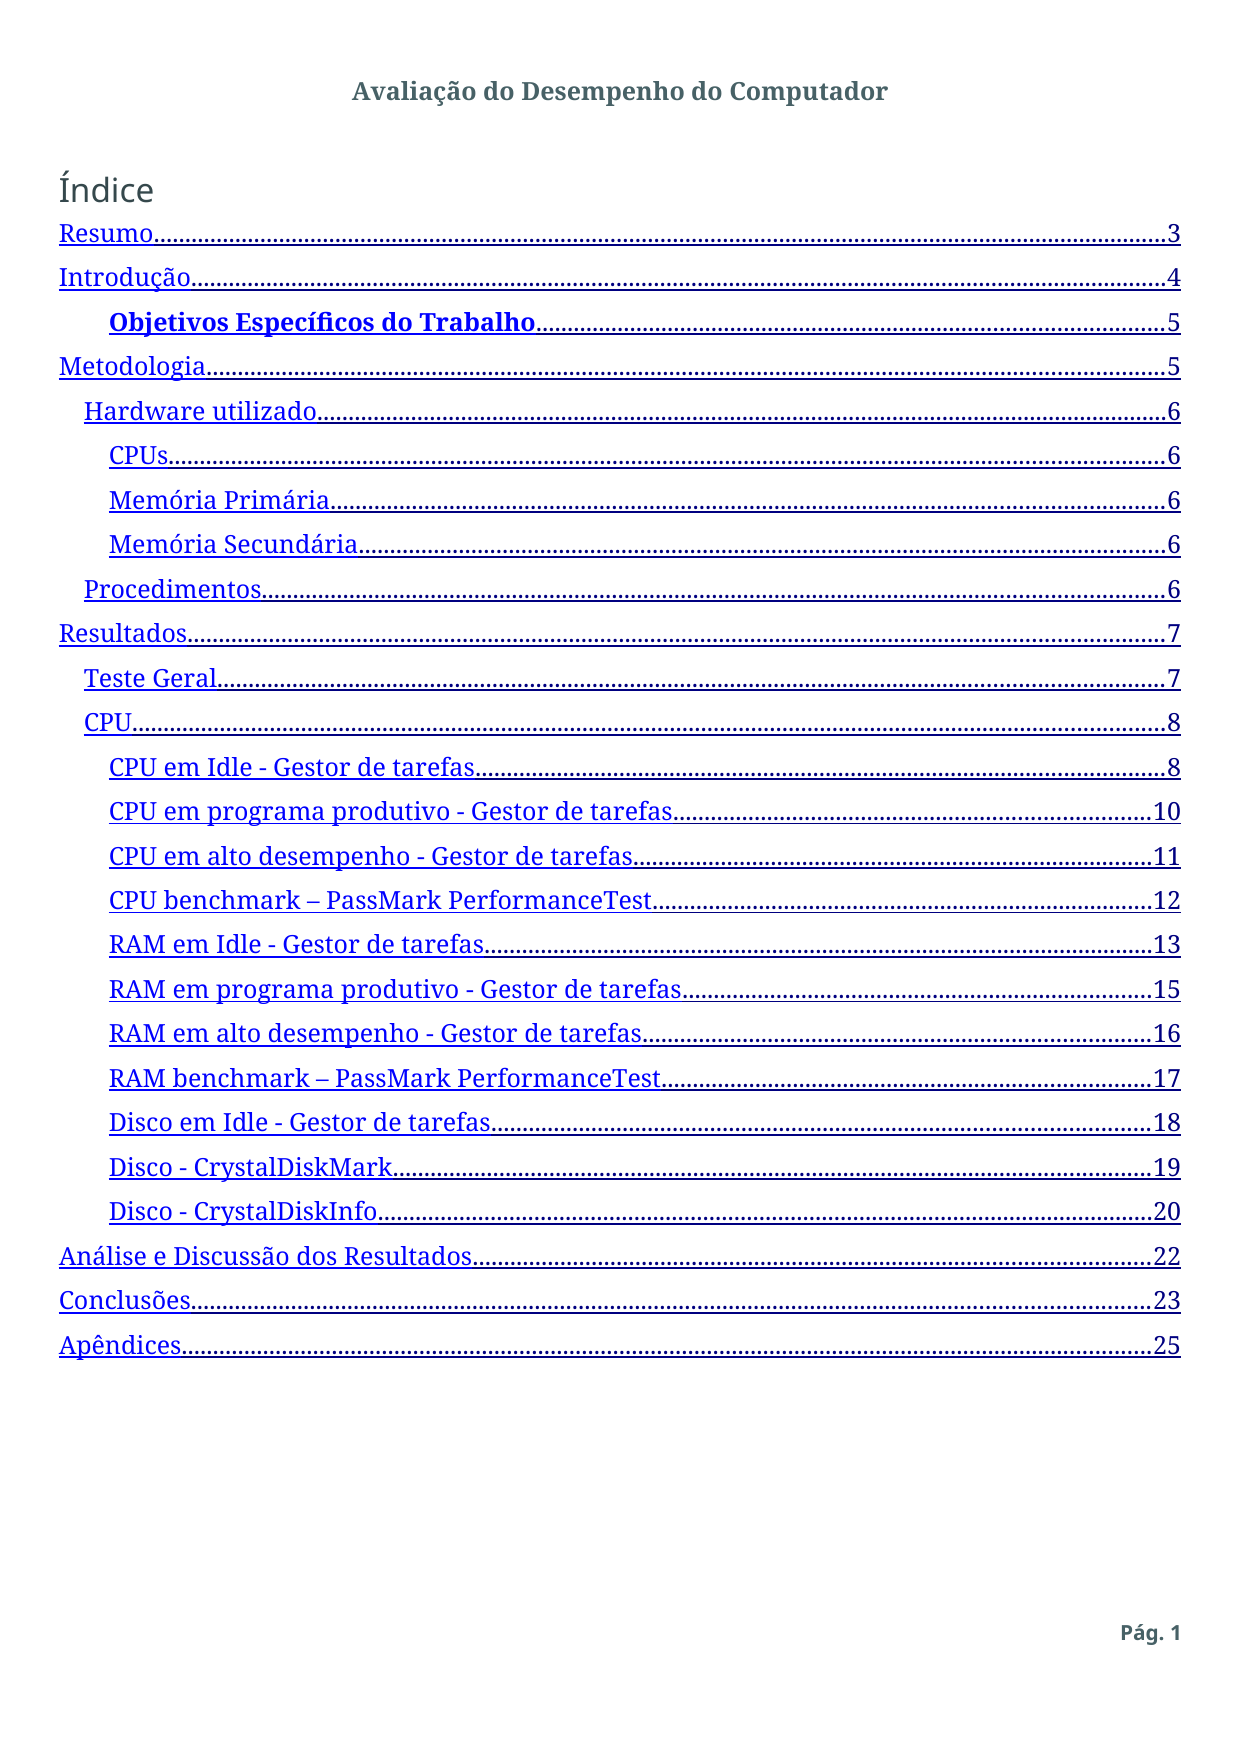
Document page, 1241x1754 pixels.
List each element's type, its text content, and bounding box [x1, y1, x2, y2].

text Introdução 4 [58, 260, 1182, 294]
text Memória Secundária 6 [108, 527, 1182, 561]
text Teste Geral 7 [83, 660, 1182, 694]
text Índice [58, 167, 1182, 212]
text RAM em Idle - Gestor de tarefas 13 [108, 927, 1182, 961]
text Disco em Idle - Gestor de tarefas 18 [108, 1105, 1182, 1139]
text CPU benchmark – PassMark PerformanceTest 12 [108, 883, 1182, 917]
text RAM em alto desempenho - Gestor de tarefas 16 [108, 1016, 1182, 1050]
text CPU 8 [83, 705, 1182, 739]
text RAM em programa produtivo - Gestor de tarefas 15 [108, 972, 1182, 1006]
text CPU em alto desempenho - Gestor de tarefas 11 [108, 838, 1182, 872]
text Resultados 7 [58, 616, 1182, 650]
text Análise e Discussão dos Resultados 22 [58, 1238, 1182, 1273]
text Disco - CrystalDiskMark 19 [108, 1149, 1182, 1184]
text CPUs 6 [108, 438, 1182, 472]
text Metodologia 5 [58, 349, 1182, 383]
text Objetivos Específicos do Trabalho 5 [108, 304, 1182, 338]
text Conclusões 23 [58, 1283, 1182, 1317]
text Hardware utilizado 6 [83, 393, 1182, 427]
text CPU em programa produtivo - Gestor de tarefas 10 [108, 794, 1182, 828]
text Disco - CrystalDiskInfo 20 [108, 1194, 1182, 1228]
text RAM benchmark – PassMark PerformanceTest 17 [108, 1061, 1182, 1095]
text Resumo 3 [58, 216, 1182, 249]
text CPU em Idle - Gestor de tarefas 8 [108, 749, 1182, 783]
text Memória Primária 6 [108, 482, 1182, 516]
text Procedimentos 6 [83, 571, 1182, 605]
text Apêndices 25 [58, 1327, 1182, 1362]
